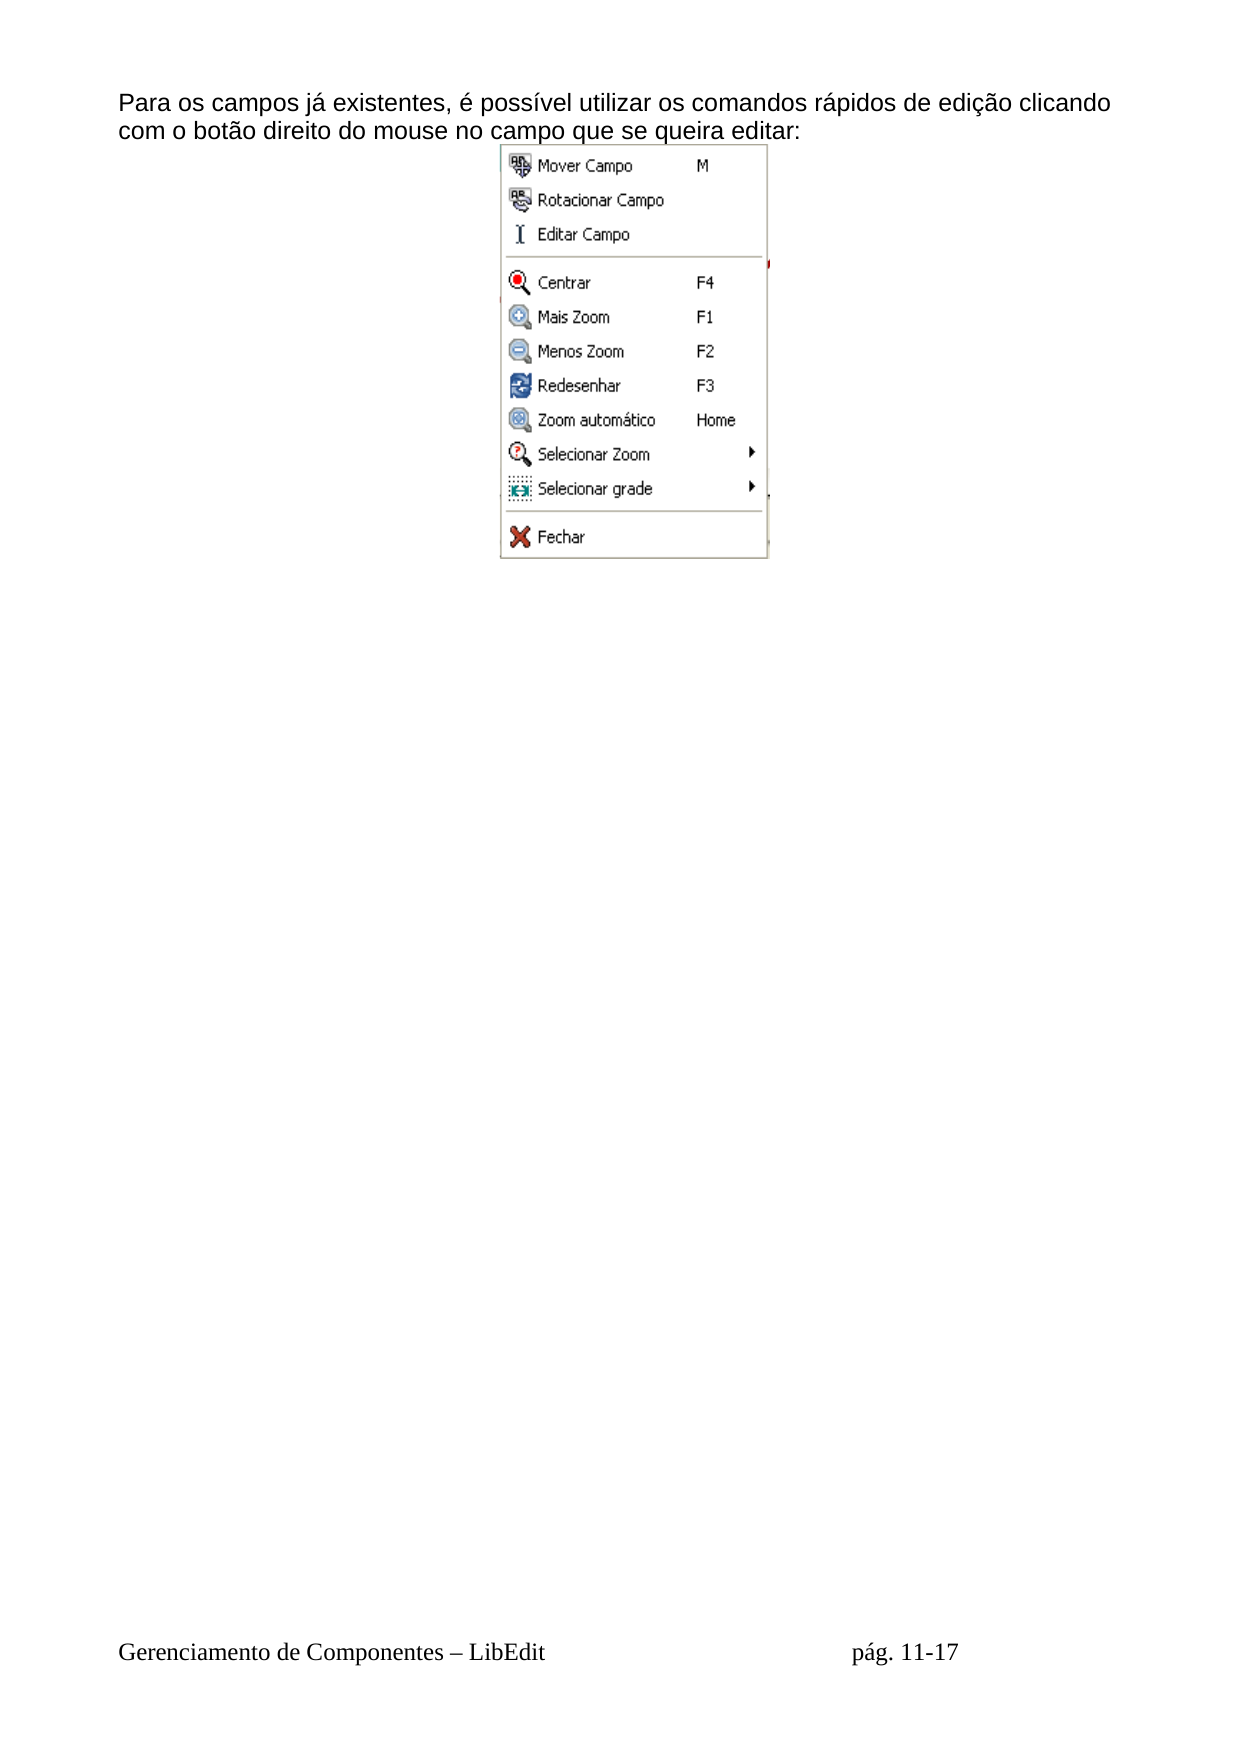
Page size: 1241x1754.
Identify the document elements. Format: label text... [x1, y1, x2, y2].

text Para os campos já existentes, é possível utilizar os comandos rápidos de edição clicando com o botão direito do mouse no campo que se queira editar: [118, 88, 1152, 144]
picture [499, 144, 770, 559]
